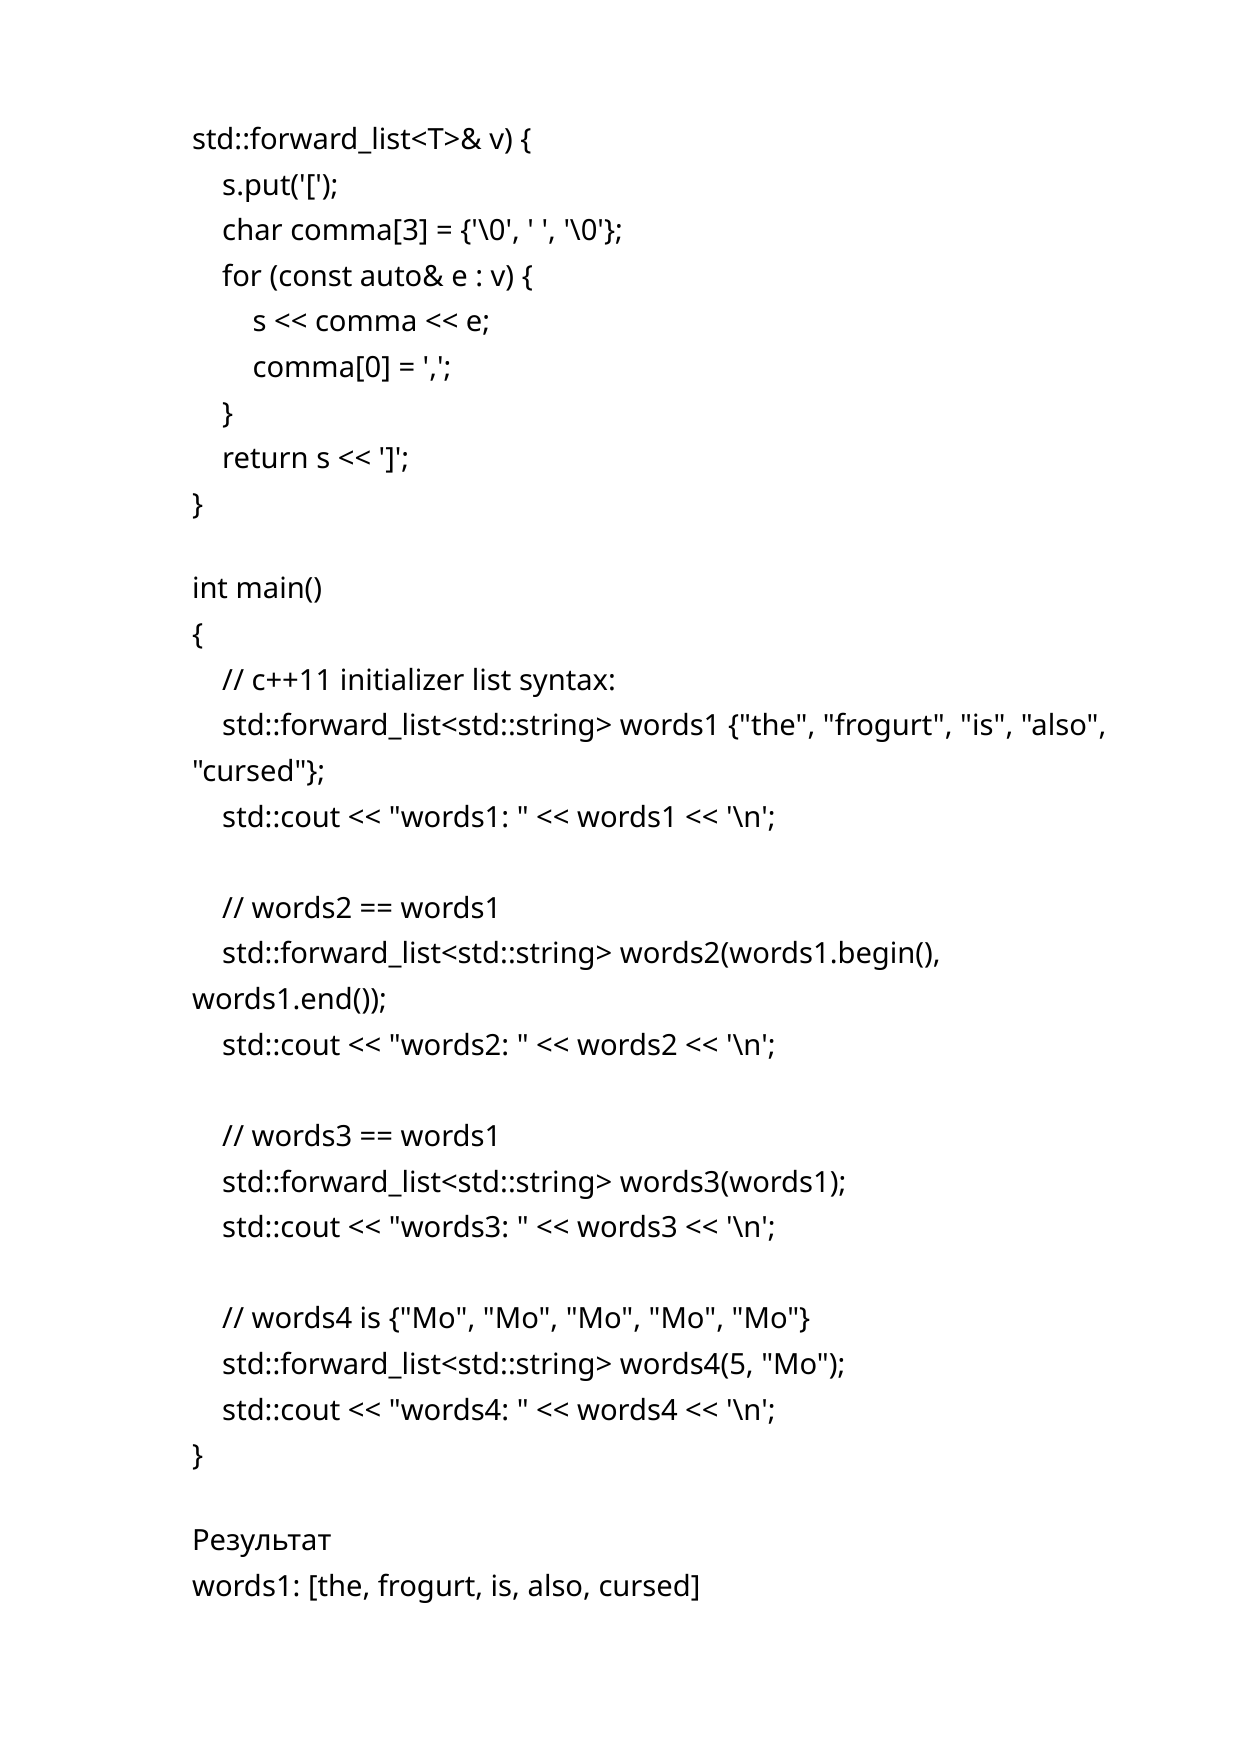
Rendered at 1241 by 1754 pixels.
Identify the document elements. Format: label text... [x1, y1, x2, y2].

text std::cout << "words4: " << words4 << '\n'; [192, 1389, 1122, 1429]
text return s << ']'; [192, 437, 1122, 477]
text std::cout << "words2: " << words2 << '\n'; [192, 1024, 1122, 1064]
text s << comma << e; [192, 301, 1122, 340]
text std::cout << "words3: " << words3 << '\n'; [192, 1206, 1122, 1246]
text for (const auto& e : v) { [192, 255, 1122, 295]
text std::forward_list<std::string> words2(words1.begin(), words1.end()); [192, 933, 1122, 1018]
text } [192, 483, 1122, 523]
text // c++11 initializer list syntax: [192, 659, 1122, 699]
text std::forward_list<std::string> words3(words1); [192, 1161, 1122, 1201]
text std::forward_list<std::string> words1 {"the", "frogurt", "is", "also", "cursed"}; [192, 704, 1122, 790]
text char comma[3] = {'\0', ' ', '\0'}; [192, 209, 1122, 249]
text std::cout << "words1: " << words1 << '\n'; [192, 796, 1122, 836]
text // words3 == words1 [192, 1115, 1122, 1155]
text Результат [192, 1519, 1122, 1559]
text // words2 == words1 [192, 887, 1122, 927]
text comma[0] = ','; [192, 346, 1122, 386]
text // words4 is {"Mo", "Mo", "Mo", "Mo", "Mo"} [192, 1298, 1122, 1337]
text } [192, 1434, 1122, 1474]
text } [192, 392, 1122, 432]
text { [192, 613, 1122, 653]
text int main() [192, 568, 1122, 607]
text words1: [the, frogurt, is, also, cursed] [192, 1565, 1122, 1604]
text std::forward_list<std::string> words4(5, "Mo"); [192, 1343, 1122, 1383]
text std::forward_list<T>& v) { [192, 118, 1122, 158]
text s.put('['); [192, 164, 1122, 203]
